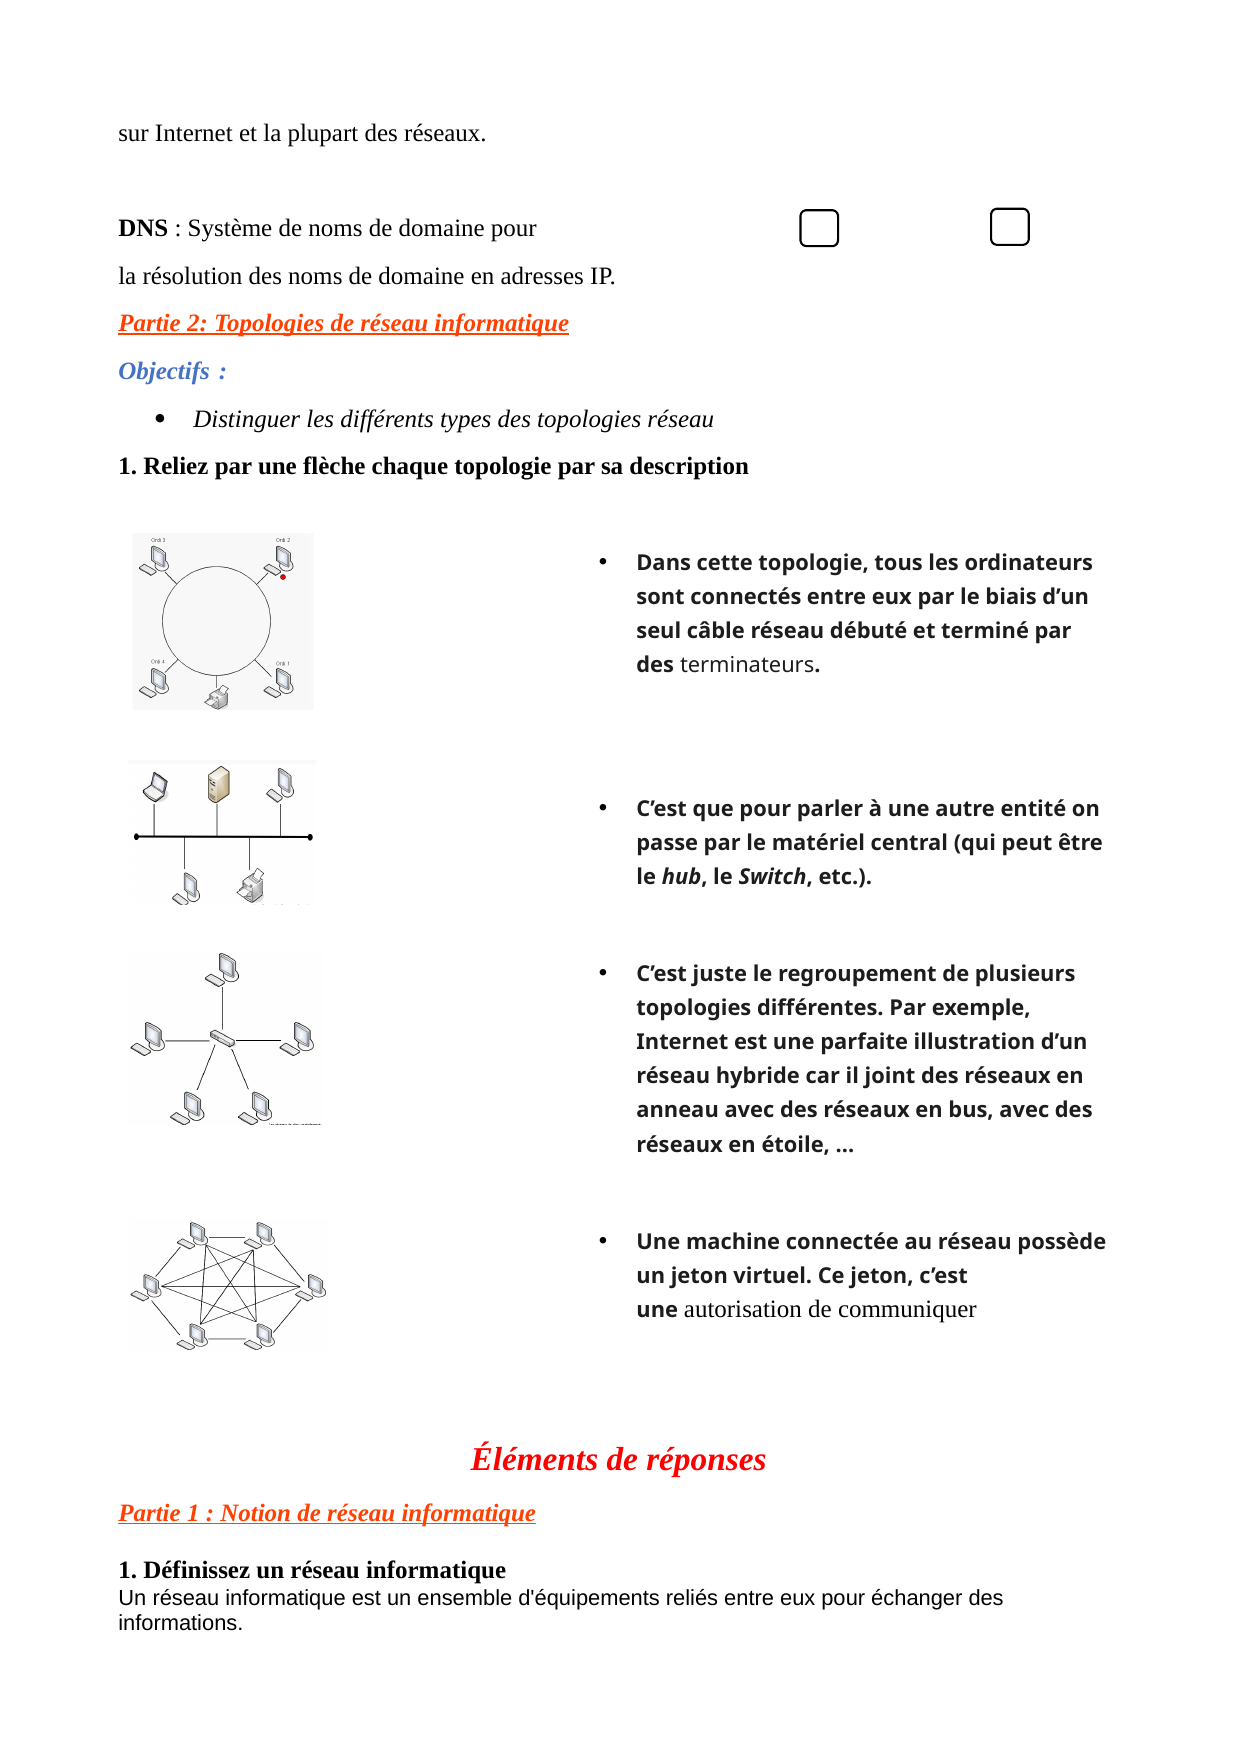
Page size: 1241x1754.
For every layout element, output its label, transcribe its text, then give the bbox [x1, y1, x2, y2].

picture [128, 1219, 328, 1350]
text Partie 2: Topologies de réseau informatique [118, 308, 1122, 337]
list C’est juste le regroupement de plusieurs topologies différentes. Par exemple, Internet est une parfaite illustration d’un réseau hybride car il joint des réseaux en anneau avec des réseaux en bus, avec des réseaux en étoile, … [599, 958, 1122, 1158]
picture [126, 952, 322, 1125]
picture [132, 533, 314, 710]
text [839, 213, 990, 242]
list C’est que pour parler à une autre entité on passe par le matériel central (qui peut être le hub, le Switch, etc.). [599, 793, 1122, 891]
text [993, 213, 1027, 242]
text [802, 213, 837, 242]
text Partie 1 : Notion de réseau informatique [118, 1498, 1122, 1527]
picture [128, 760, 317, 905]
text DNS : Système de noms de domaine pour [118, 213, 799, 242]
text 1. Reliez par une flèche chaque topologie par sa description [118, 451, 1122, 480]
list Distinguer les différents types des topologies réseau [156, 404, 1122, 432]
text Objectifs : [118, 356, 1122, 385]
text sur Internet et la plupart des réseaux. [118, 118, 1122, 147]
text [1030, 213, 1122, 242]
text la résolution des noms de domaine en adresses IP. [118, 261, 1122, 290]
list Dans cette topologie, tous les ordinateurs sont connectés entre eux par le biais d’un seul câble réseau débuté et terminé par des terminateurs. [599, 547, 1122, 679]
text Un réseau informatique est un ensemble d'équipements reliés entre eux pour échanger des informations. [118, 1584, 1122, 1635]
text Éléments de réponses [118, 1439, 1122, 1478]
list Une machine connectée au réseau possède un jeton virtuel. Ce jeton, c’est une autorisation de communiquer [599, 1226, 1122, 1324]
text 1. Définissez un réseau informatique [118, 1556, 1122, 1584]
